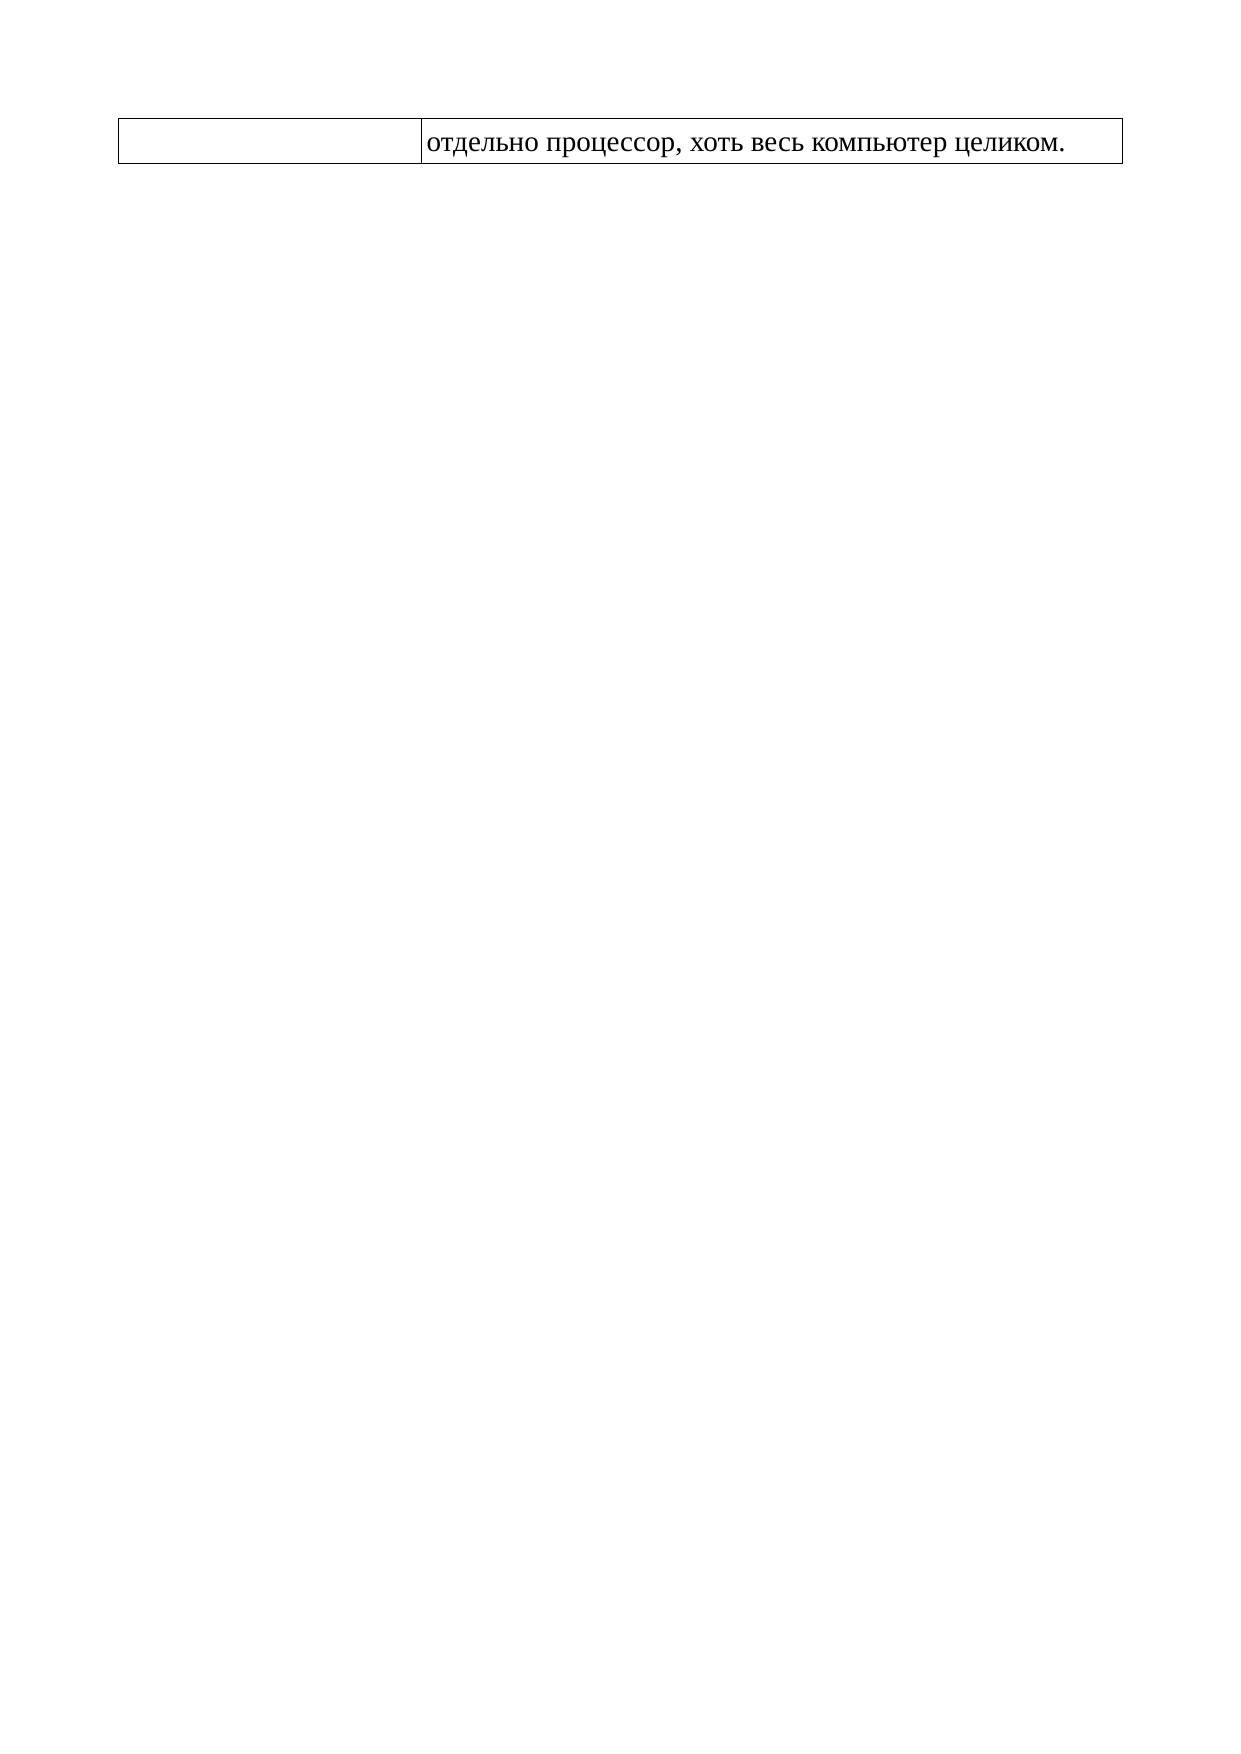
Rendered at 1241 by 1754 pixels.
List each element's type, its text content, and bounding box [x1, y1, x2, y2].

table_cell отдельно процессор, хоть весь компьютер целиком. [422, 119, 1122, 163]
table_cell [119, 119, 421, 163]
